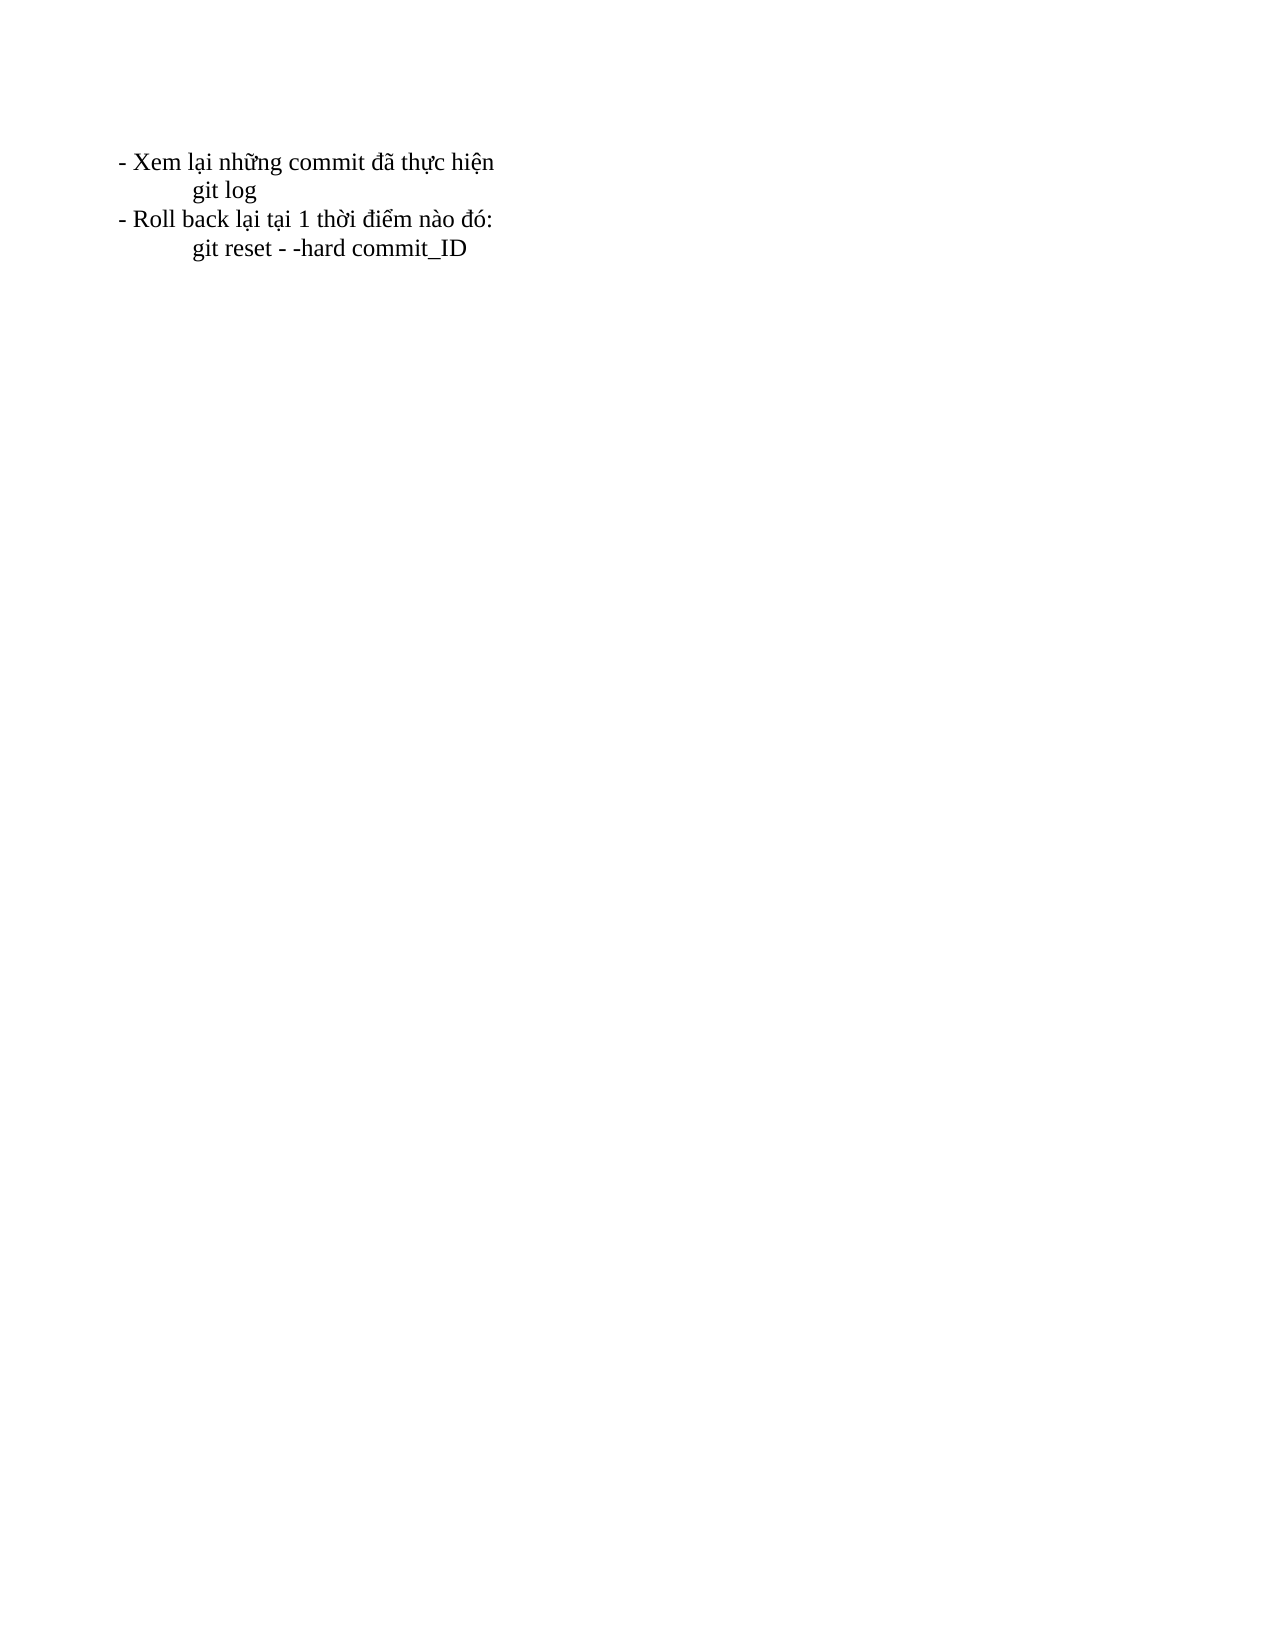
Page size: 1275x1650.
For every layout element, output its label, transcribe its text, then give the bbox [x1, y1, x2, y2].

text - Xem lại những commit đã thực hiện [118, 147, 1157, 176]
text - Roll back lại tại 1 thời điểm nào đó: [118, 204, 1157, 233]
text git reset - -hard commit_ID [118, 233, 1157, 262]
text git log [118, 176, 1157, 204]
